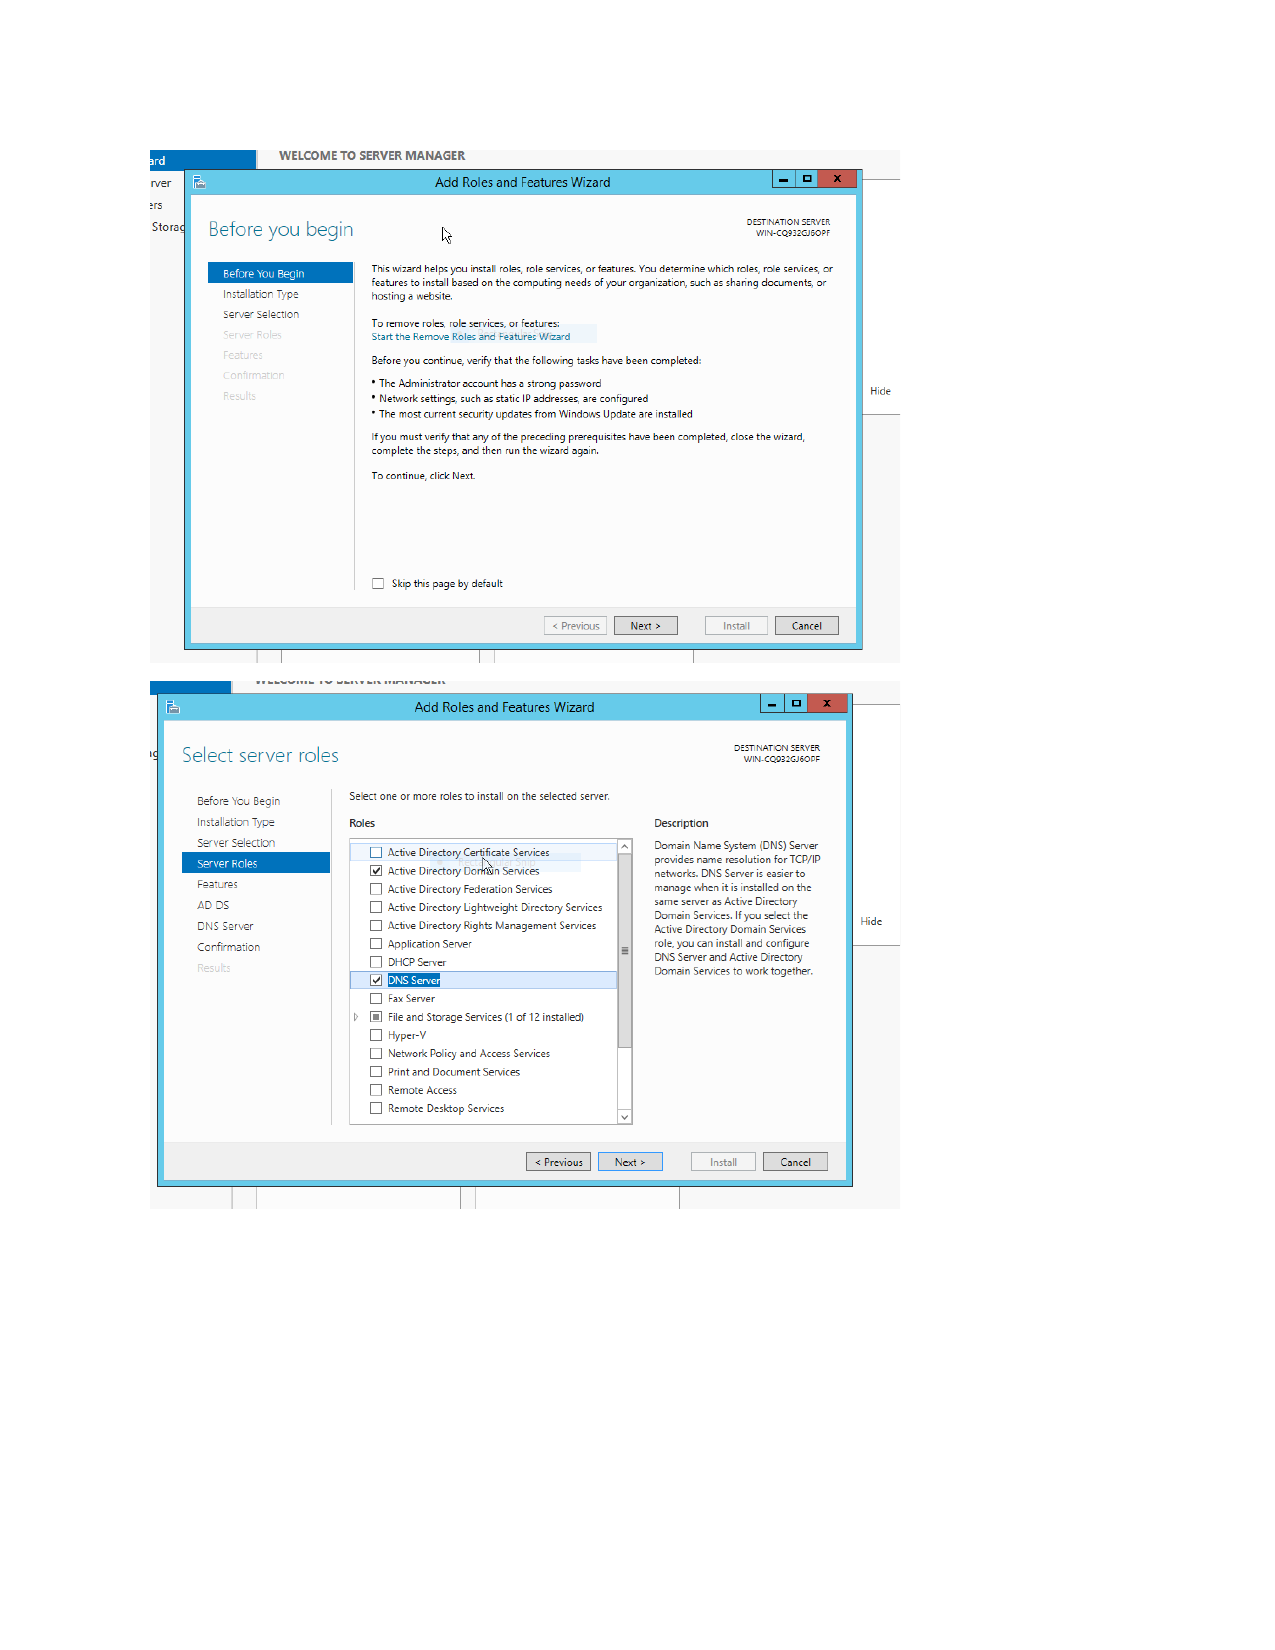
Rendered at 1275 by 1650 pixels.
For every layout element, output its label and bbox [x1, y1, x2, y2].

picture [150, 150, 901, 663]
picture [150, 681, 901, 1209]
